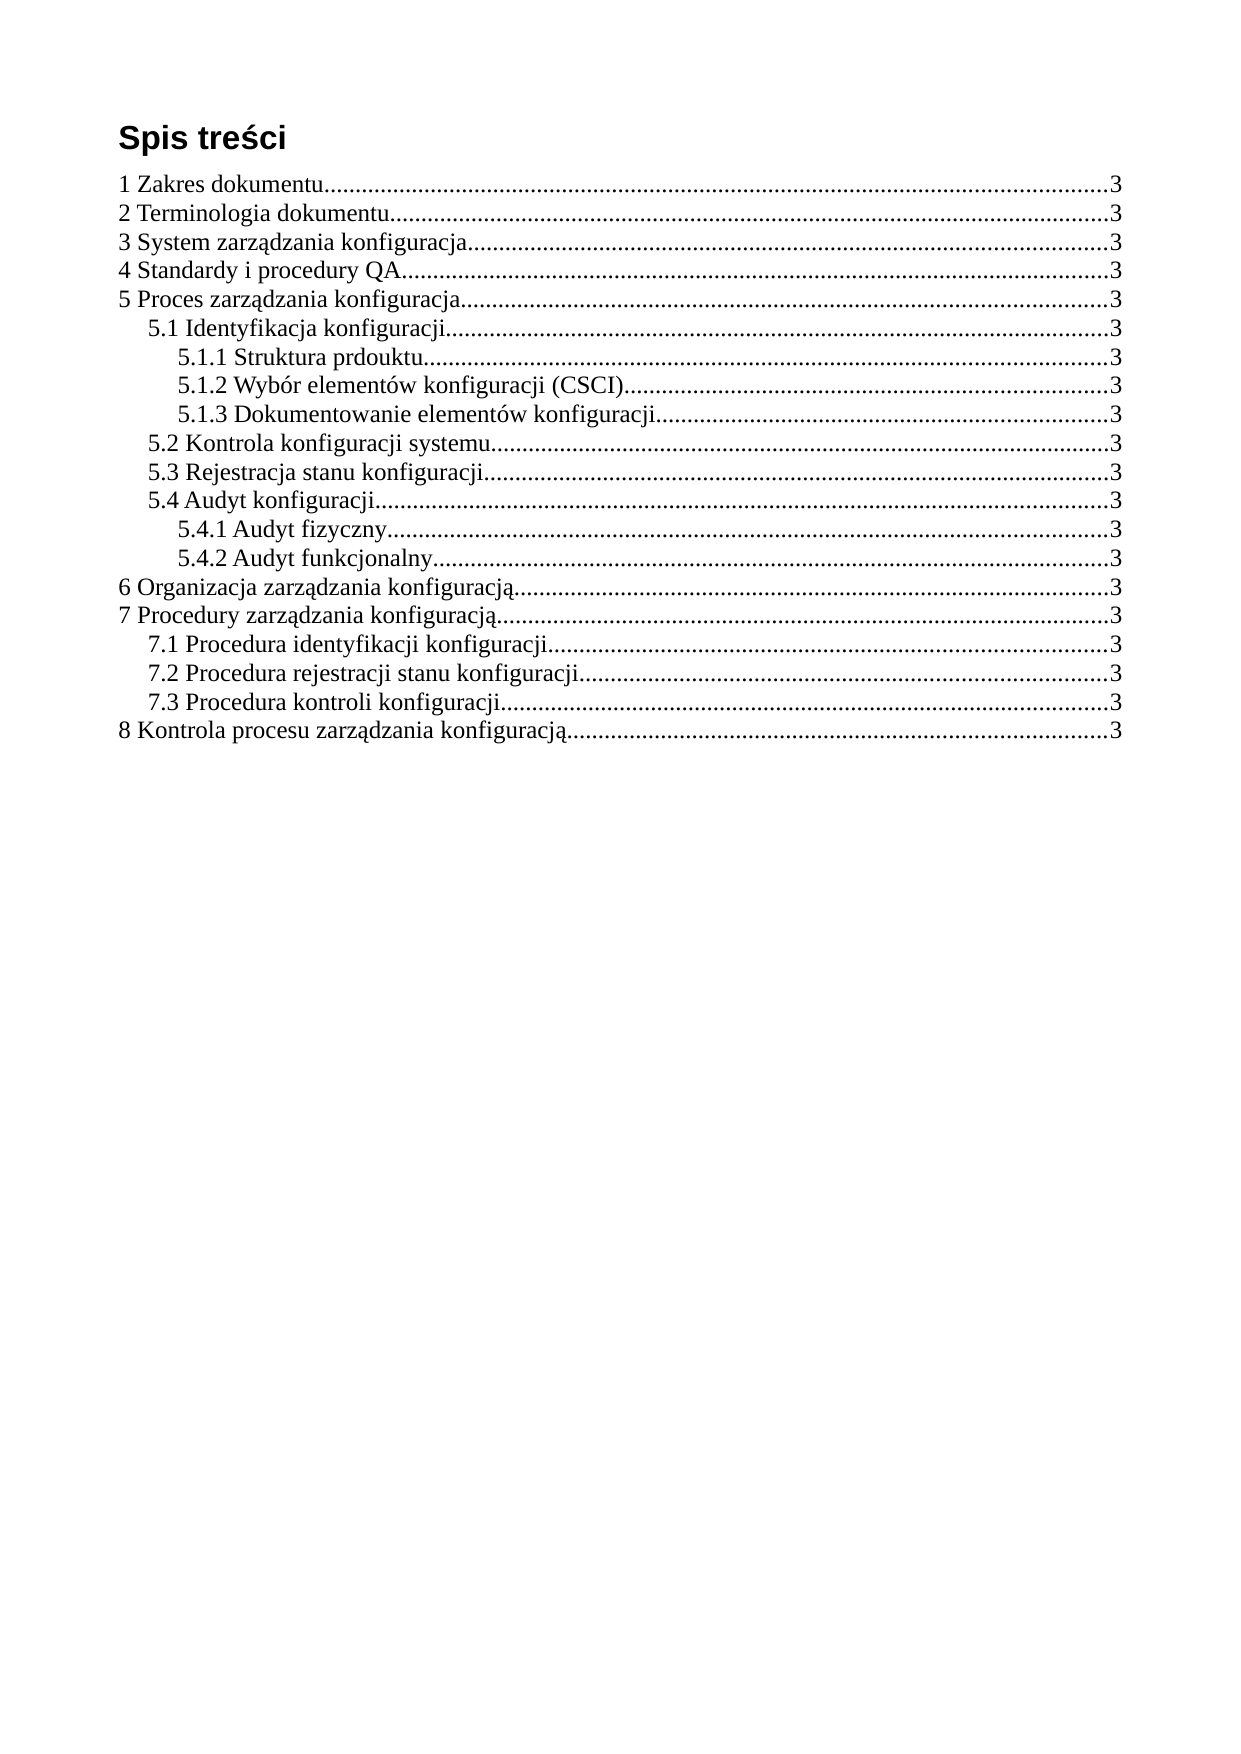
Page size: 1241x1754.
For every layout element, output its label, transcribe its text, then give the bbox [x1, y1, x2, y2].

text 5.3 Rejestracja stanu konfiguracji 3 [148, 457, 1122, 485]
text 5.1.2 Wybór elementów konfiguracji (CSCI) 3 [177, 370, 1122, 399]
text 5.4.2 Audyt funkcjonalny 3 [177, 543, 1122, 572]
text 7 Procedury zarządzania konfiguracją 3 [118, 600, 1122, 629]
text 5.1.1 Struktura prdouktu 3 [177, 342, 1122, 370]
text 7.1 Procedura identyfikacji konfiguracji 3 [148, 629, 1122, 658]
text 1 Zakres dokumentu 3 [118, 169, 1122, 198]
text 5.1 Identyfikacja konfiguracji 3 [148, 313, 1122, 342]
text 4 Standardy i procedury QA 3 [118, 255, 1122, 284]
text 8 Kontrola procesu zarządzania konfiguracją 3 [118, 715, 1122, 744]
text 3 System zarządzania konfiguracja 3 [118, 227, 1122, 255]
text 7.3 Procedura kontroli konfiguracji 3 [148, 687, 1122, 715]
text 5.1.3 Dokumentowanie elementów konfiguracji 3 [177, 399, 1122, 428]
subtitle Spis treści [118, 118, 1122, 157]
text 7.2 Procedura rejestracji stanu konfiguracji 3 [148, 658, 1122, 687]
text 5 Proces zarządzania konfiguracja 3 [118, 284, 1122, 313]
text 6 Organizacja zarządzania konfiguracją 3 [118, 572, 1122, 600]
text 5.4.1 Audyt fizyczny 3 [177, 514, 1122, 543]
text 2 Terminologia dokumentu 3 [118, 198, 1122, 227]
text 5.2 Kontrola konfiguracji systemu 3 [148, 428, 1122, 457]
text 5.4 Audyt konfiguracji 3 [148, 485, 1122, 514]
